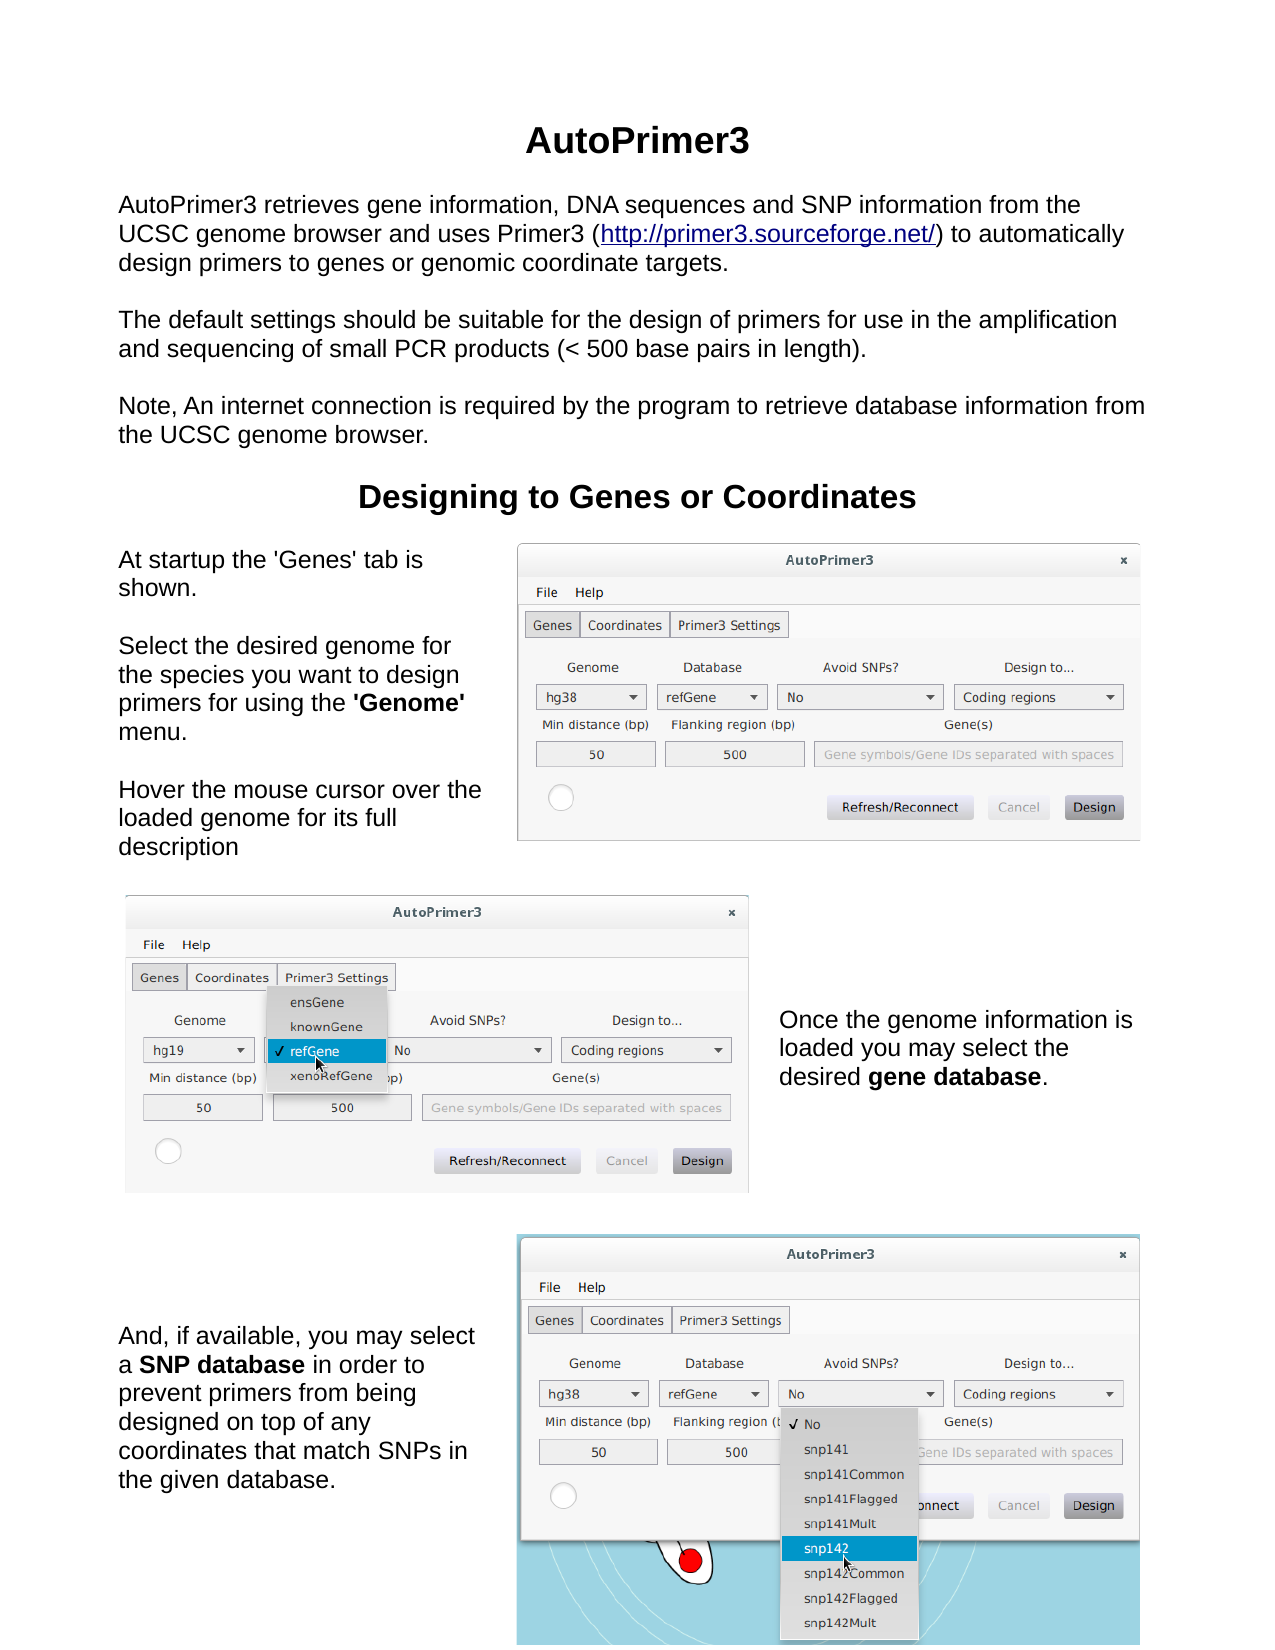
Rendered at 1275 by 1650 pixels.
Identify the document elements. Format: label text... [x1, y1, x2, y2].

text Select the desired genome for the species you want to design primers for using the 'Genome' menu. [118, 631, 517, 746]
text Note, An internet connection is required by the program to retrieve database information from the UCSC genome browser. [118, 391, 1157, 449]
text And, if available, you may select a SNP database in order to prevent primers from being designed on top of any coordinates that match SNPs in the given database. [118, 1321, 516, 1493]
picture [125, 895, 749, 1193]
text Once the genome information is loaded you may select the desired gene database. [749, 1005, 1157, 1091]
picture [517, 543, 1141, 841]
text [1141, 545, 1157, 602]
text Designing to Genes or Coordinates [118, 477, 1157, 516]
text Hover the mouse cursor over the loaded genome for its full description [118, 775, 1157, 861]
text The default settings should be suitable for the design of primers for use in the amplification and sequencing of small PCR products (< 500 base pairs in length). [118, 305, 1157, 362]
picture [516, 1234, 1140, 1645]
text AutoPrimer3 [118, 118, 1157, 161]
text At startup the 'Genes' tab is shown. [118, 545, 517, 602]
text AutoPrimer3 retrieves gene information, DNA sequences and SNP information from the UCSC genome browser and uses Primer3 (http://primer3.sourceforge.net/) to automatically design primers to genes or genomic coordinate targets. [118, 190, 1157, 276]
